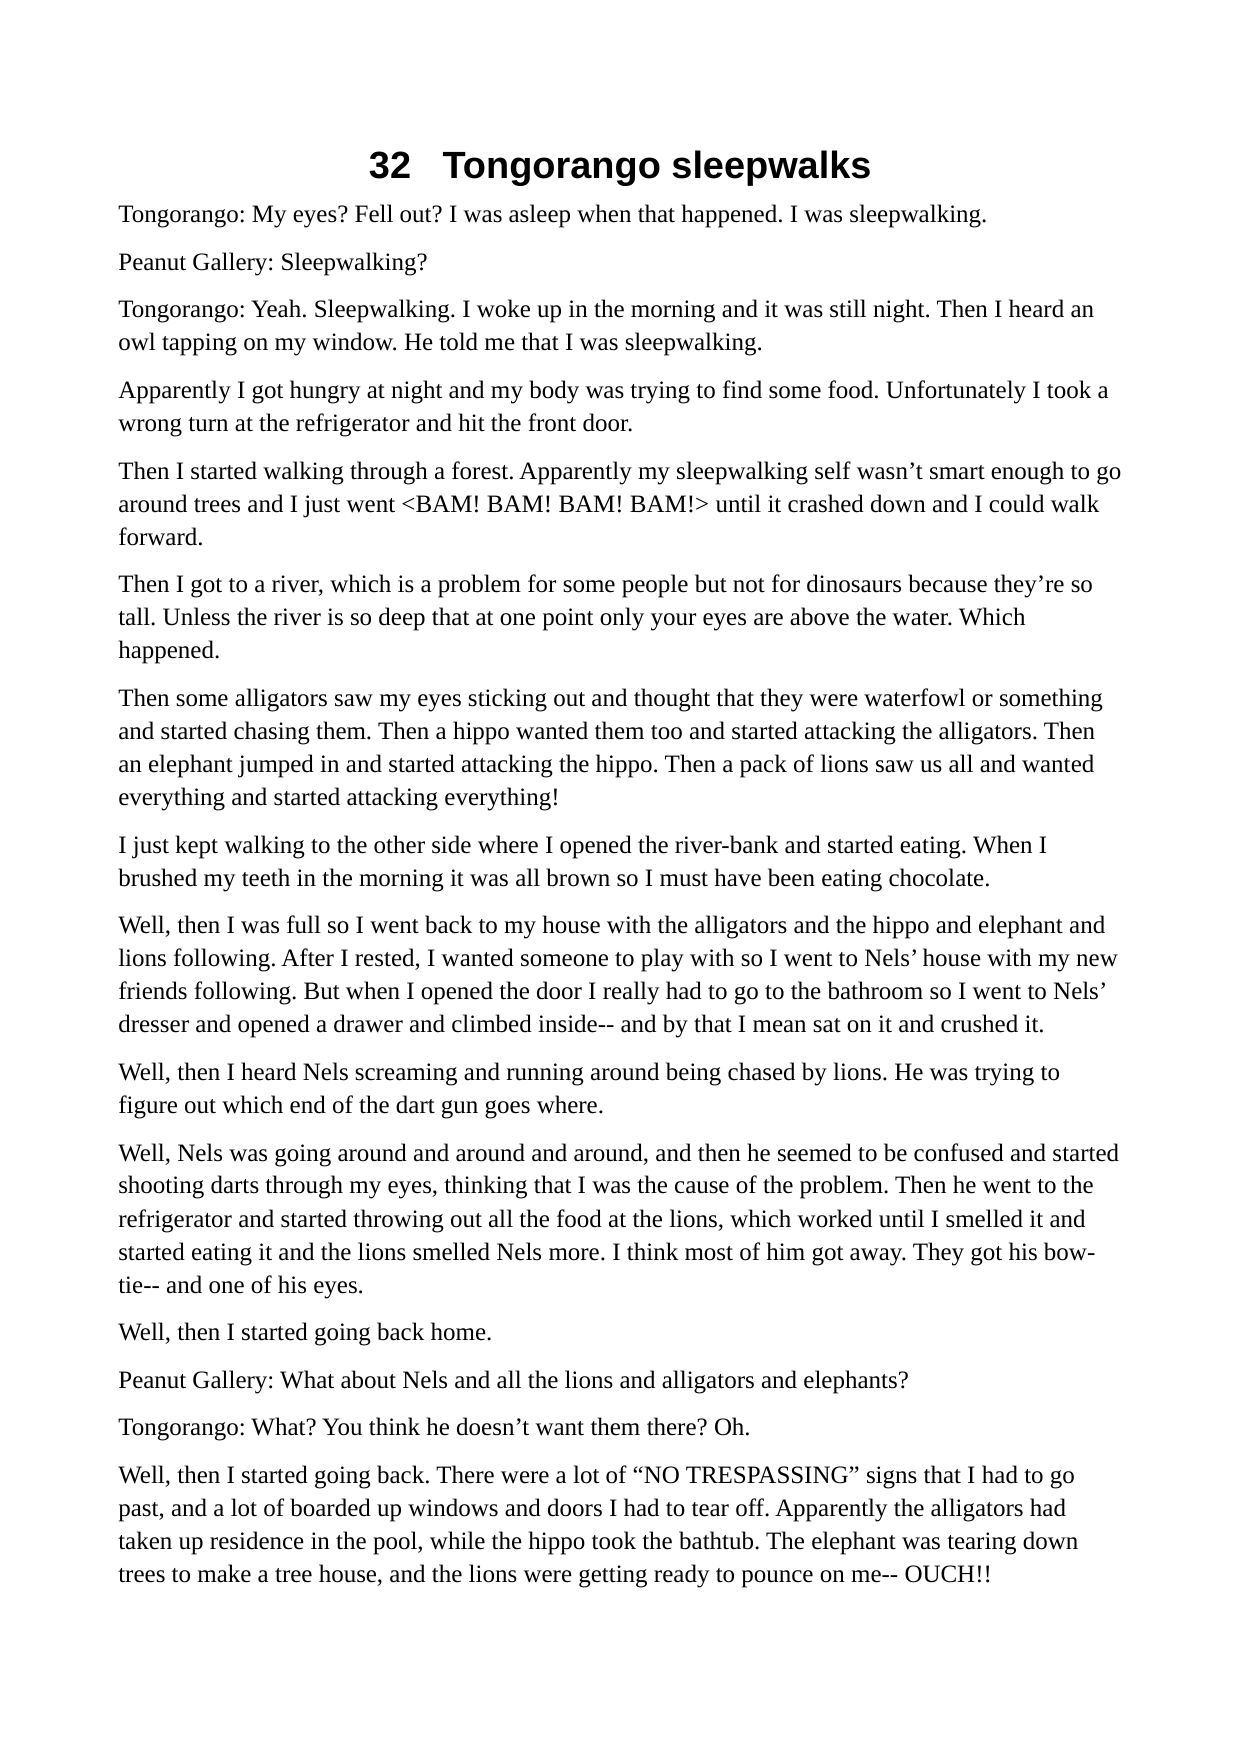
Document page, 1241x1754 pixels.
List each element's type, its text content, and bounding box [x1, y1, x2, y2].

text Tongorango: What? You think he doesn’t want them there? Oh. [118, 1412, 1122, 1441]
text Well, then I heard Nels screaming and running around being chased by lions. He was trying to figure out which end of the dart gun goes where. [118, 1057, 1122, 1119]
text Tongorango: My eyes? Fell out? I was asleep when that happened. I was sleepwalking. [118, 199, 1122, 228]
text Then I started walking through a forest. Apparently my sleepwalking self wasn’t smart enough to go around trees and I just went <BAM! BAM! BAM! BAM!> until it crashed down and I could walk forward. [118, 456, 1122, 551]
text Well, Nels was going around and around and around, and then he seemed to be confused and started shooting darts through my eyes, thinking that I was the cause of the problem. Then he went to the refrigerator and started throwing out all the food at the lions, which worked until I smelled it and started eating it and the lions smelled Nels more. I think most of him got away. They got his bow-tie-- and one of his eyes. [118, 1138, 1122, 1298]
text Well, then I started going back home. [118, 1317, 1122, 1346]
text Then some alligators saw my eyes sticking out and thought that they were waterfowl or something and started chasing them. Then a hippo wanted them too and started attacking the alligators. Then an elephant jumped in and started attacking the hippo. Then a pack of lions saw us all and wanted everything and started attacking everything! [118, 683, 1122, 811]
text Peanut Gallery: What about Nels and all the lions and alligators and elephants? [118, 1365, 1122, 1394]
text Peanut Gallery: Sleepwalking? [118, 247, 1122, 276]
text Well, then I started going back. There were a lot of “NO TRESPASSING” signs that I had to go past, and a lot of boarded up windows and doors I had to tear off. Apparently the alligators had taken up residence in the pool, while the hippo took the bathtub. The elephant was tearing down trees to make a tree house, and the lions were getting ready to pounce on me-- OUCH!! [118, 1460, 1122, 1588]
text Tongorango: Yeah. Sleepwalking. I woke up in the morning and it was still night. Then I heard an owl tapping on my window. He told me that I was sleepwalking. [118, 294, 1122, 356]
text Apparently I got hungry at night and my body was trying to find some food. Unfortunately I took a wrong turn at the refrigerator and hit the front door. [118, 375, 1122, 437]
text Well, then I was full so I went back to my house with the alligators and the hippo and elephant and lions following. After I rested, I wanted someone to play with so I went to Nels’ house with my new friends following. But when I opened the door I really had to go to the bathroom so I went to Nels’ dresser and opened a drawer and climbed inside-- and by that I mean sat on it and crushed it. [118, 910, 1122, 1038]
text I just kept walking to the other side where I opened the river-bank and started eating. When I brushed my teeth in the morning it was all brown so I must have been eating chocolate. [118, 830, 1122, 891]
subtitle Tongorango sleepwalks [118, 143, 1122, 187]
text Then I got to a river, which is a problem for some people but not for dinosaurs because they’re so tall. Unless the river is so deep that at one point only your eyes are above the water. Which happened. [118, 569, 1122, 664]
